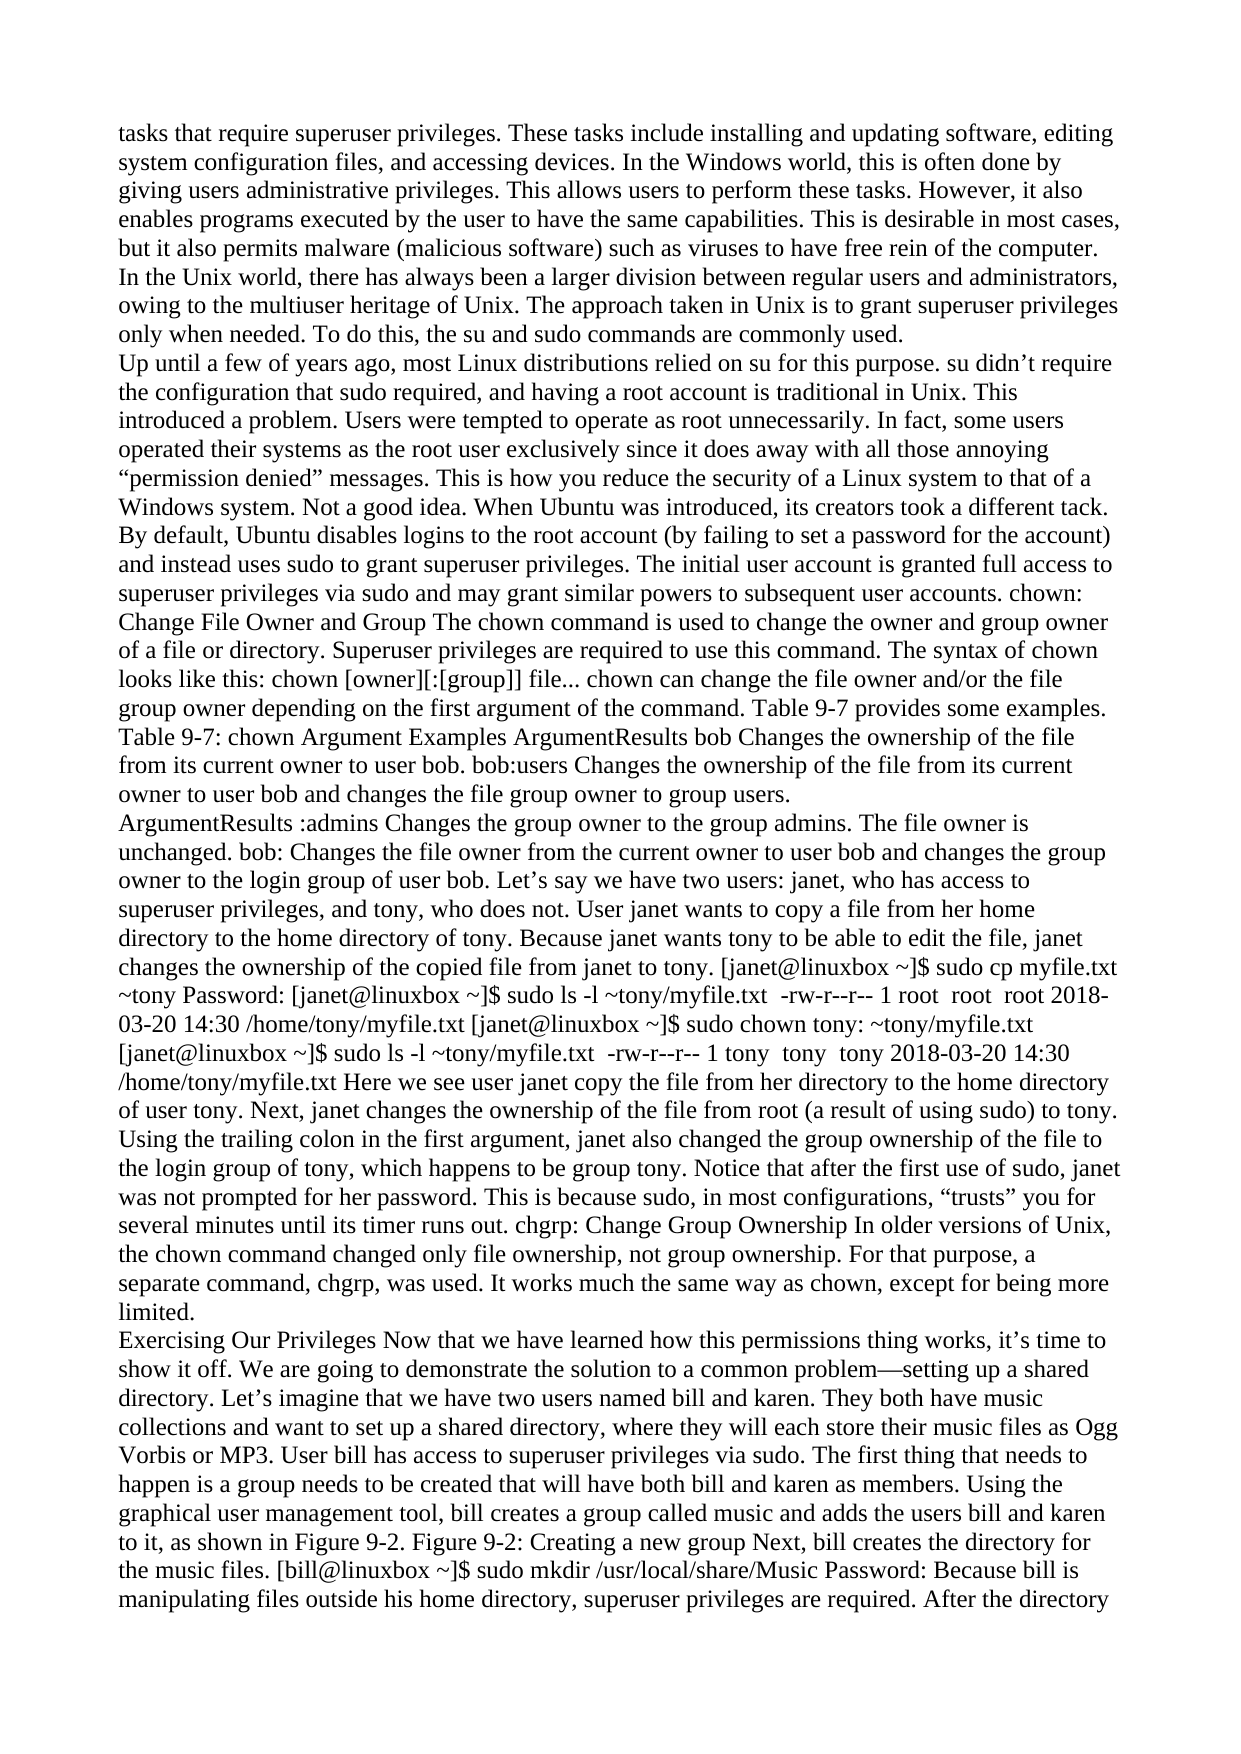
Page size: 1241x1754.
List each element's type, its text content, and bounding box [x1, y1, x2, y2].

text ArgumentResults :admins Changes the group owner to the group admins. The file owner is unchanged. bob: Changes the file owner from the current owner to user bob and changes the group owner to the login group of user bob. Let’s say we have two users: janet, who has access to superuser privileges, and tony, who does not. User janet wants to copy a file from her home directory to the home directory of tony. Because janet wants tony to be able to edit the file, janet changes the ownership of the copied file from janet to tony. [janet@linuxbox ~]$ sudo cp myfile.txt ~tony Password: [janet@linuxbox ~]$ sudo ls -l ~tony/myfile.txt -rw-r--r-- 1 root root root 2018-03-20 14:30 /home/tony/myfile.txt [janet@linuxbox ~]$ sudo chown tony: ~tony/myfile.txt [janet@linuxbox ~]$ sudo ls -l ~tony/myfile.txt -rw-r--r-- 1 tony tony tony 2018-03-20 14:30 /home/tony/myfile.txt Here we see user janet copy the file from her directory to the home directory of user tony. Next, janet changes the ownership of the file from root (a result of using sudo) to tony. Using the trailing colon in the first argument, janet also changed the group ownership of the file to the login group of tony, which happens to be group tony. Notice that after the first use of sudo, janet was not prompted for her password. This is because sudo, in most configurations, “trusts” you for several minutes until its timer runs out. chgrp: Change Group Ownership In older versions of Unix, the chown command changed only file ownership, not group ownership. For that purpose, a separate command, chgrp, was used. It works much the same way as chown, except for being more limited. [118, 808, 1122, 1326]
text Exercising Our Privileges Now that we have learned how this permissions thing works, it’s time to show it off. We are going to demonstrate the solution to a common problem—setting up a shared directory. Let’s imagine that we have two users named bill and karen. They both have music collections and want to set up a shared directory, where they will each store their music files as Ogg Vorbis or MP3. User bill has access to superuser privileges via sudo. The first thing that needs to happen is a group needs to be created that will have both bill and karen as members. Using the graphical user management tool, bill creates a group called music and adds the users bill and karen to it, as shown in Figure 9-2. Figure 9-2: Creating a new group Next, bill creates the directory for the music files. [bill@linuxbox ~]$ sudo mkdir /usr/local/share/Music Password: Because bill is manipulating files outside his home directory, superuser privileges are required. After the directory [118, 1326, 1122, 1613]
text Up until a few of years ago, most Linux distributions relied on su for this purpose. su didn’t require the configuration that sudo required, and having a root account is traditional in Unix. This introduced a problem. Users were tempted to operate as root unnecessarily. In fact, some users operated their systems as the root user exclusively since it does away with all those annoying “permission denied” messages. This is how you reduce the security of a Linux system to that of a Windows system. Not a good idea. When Ubuntu was introduced, its creators took a different tack. By default, Ubuntu disables logins to the root account (by failing to set a password for the account) and instead uses sudo to grant superuser privileges. The initial user account is granted full access to superuser privileges via sudo and may grant similar powers to subsequent user accounts. chown: Change File Owner and Group The chown command is used to change the owner and group owner of a file or directory. Superuser privileges are required to use this command. The syntax of chown looks like this: chown [owner][:[group]] file... chown can change the file owner and/or the file group owner depending on the first argument of the command. Table 9-7 provides some examples. Table 9-7: chown Argument Examples ArgumentResults bob Changes the ownership of the file from its current owner to user bob. bob:users Changes the ownership of the file from its current owner to user bob and changes the file group owner to group users. [118, 348, 1122, 808]
text tasks that require superuser privileges. These tasks include installing and updating software, editing system configuration files, and accessing devices. In the Windows world, this is often done by giving users administrative privileges. This allows users to perform these tasks. However, it also enables programs executed by the user to have the same capabilities. This is desirable in most cases, but it also permits malware (malicious software) such as viruses to have free rein of the computer. In the Unix world, there has always been a larger division between regular users and administrators, owing to the multiuser heritage of Unix. The approach taken in Unix is to grant superuser privileges only when needed. To do this, the su and sudo commands are commonly used. [118, 118, 1122, 348]
